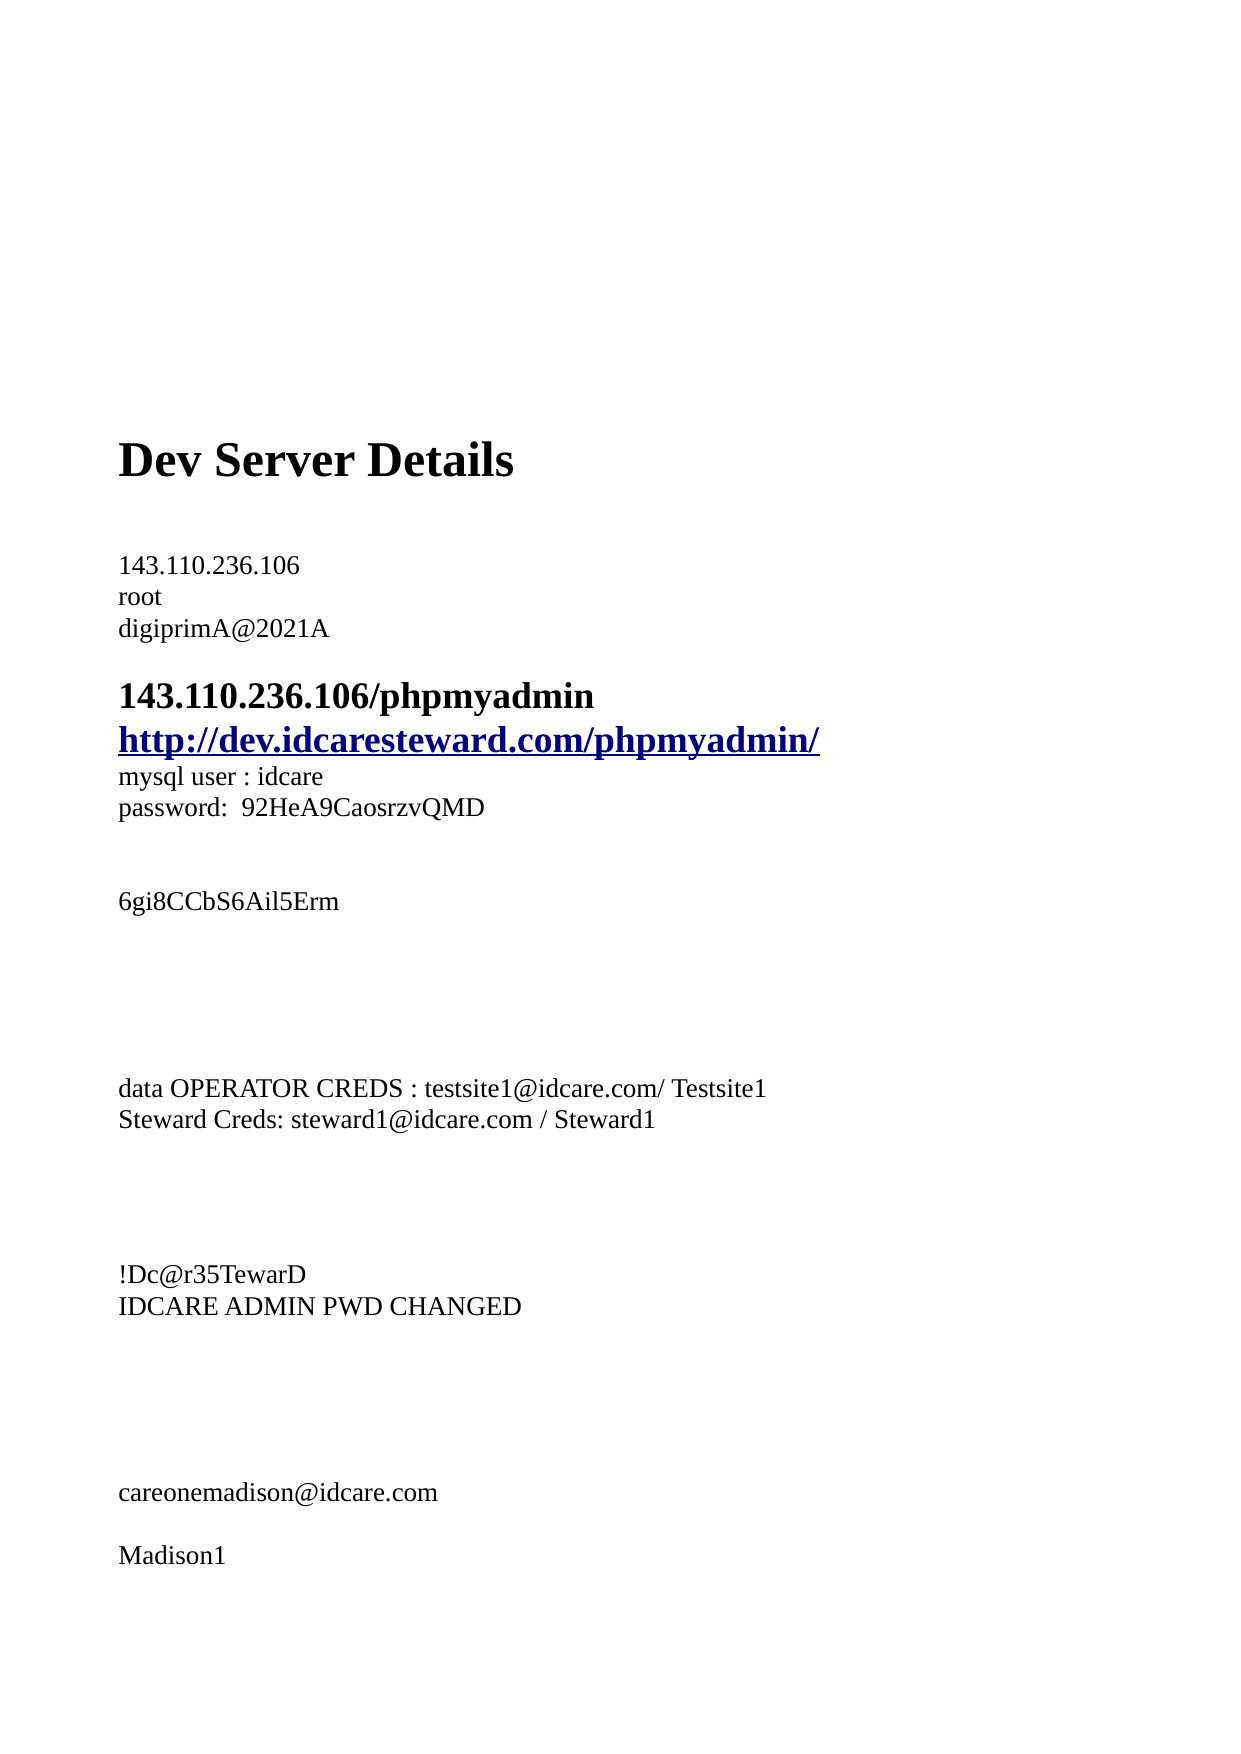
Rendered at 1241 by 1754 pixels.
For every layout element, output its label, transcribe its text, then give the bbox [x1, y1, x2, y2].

text 143.110.236.106 [118, 549, 1122, 581]
text 143.110.236.106/phpmyadmin http://dev.idcaresteward.com/phpmyadmin/ [118, 674, 1122, 760]
text password: 92HeA9CaosrzvQMD [118, 791, 1122, 822]
text data OPERATOR CREDS : testsite1@idcare.com/ Testsite1 [118, 1072, 1122, 1103]
text root [118, 581, 1122, 612]
text !Dc@r35TewarD [118, 1258, 1122, 1290]
text Dev Server Details [118, 429, 1122, 487]
text Steward Creds: steward1@idcare.com / Steward1 [118, 1103, 1122, 1134]
text IDCARE ADMIN PWD CHANGED [118, 1290, 1122, 1321]
text Madison1 [118, 1539, 1122, 1570]
text 6gi8CCbS6Ail5Erm [118, 885, 1122, 916]
text careonemadison@idcare.com [118, 1477, 1122, 1508]
text digiprimA@2021A [118, 612, 1122, 643]
text mysql user : idcare [118, 760, 1122, 791]
